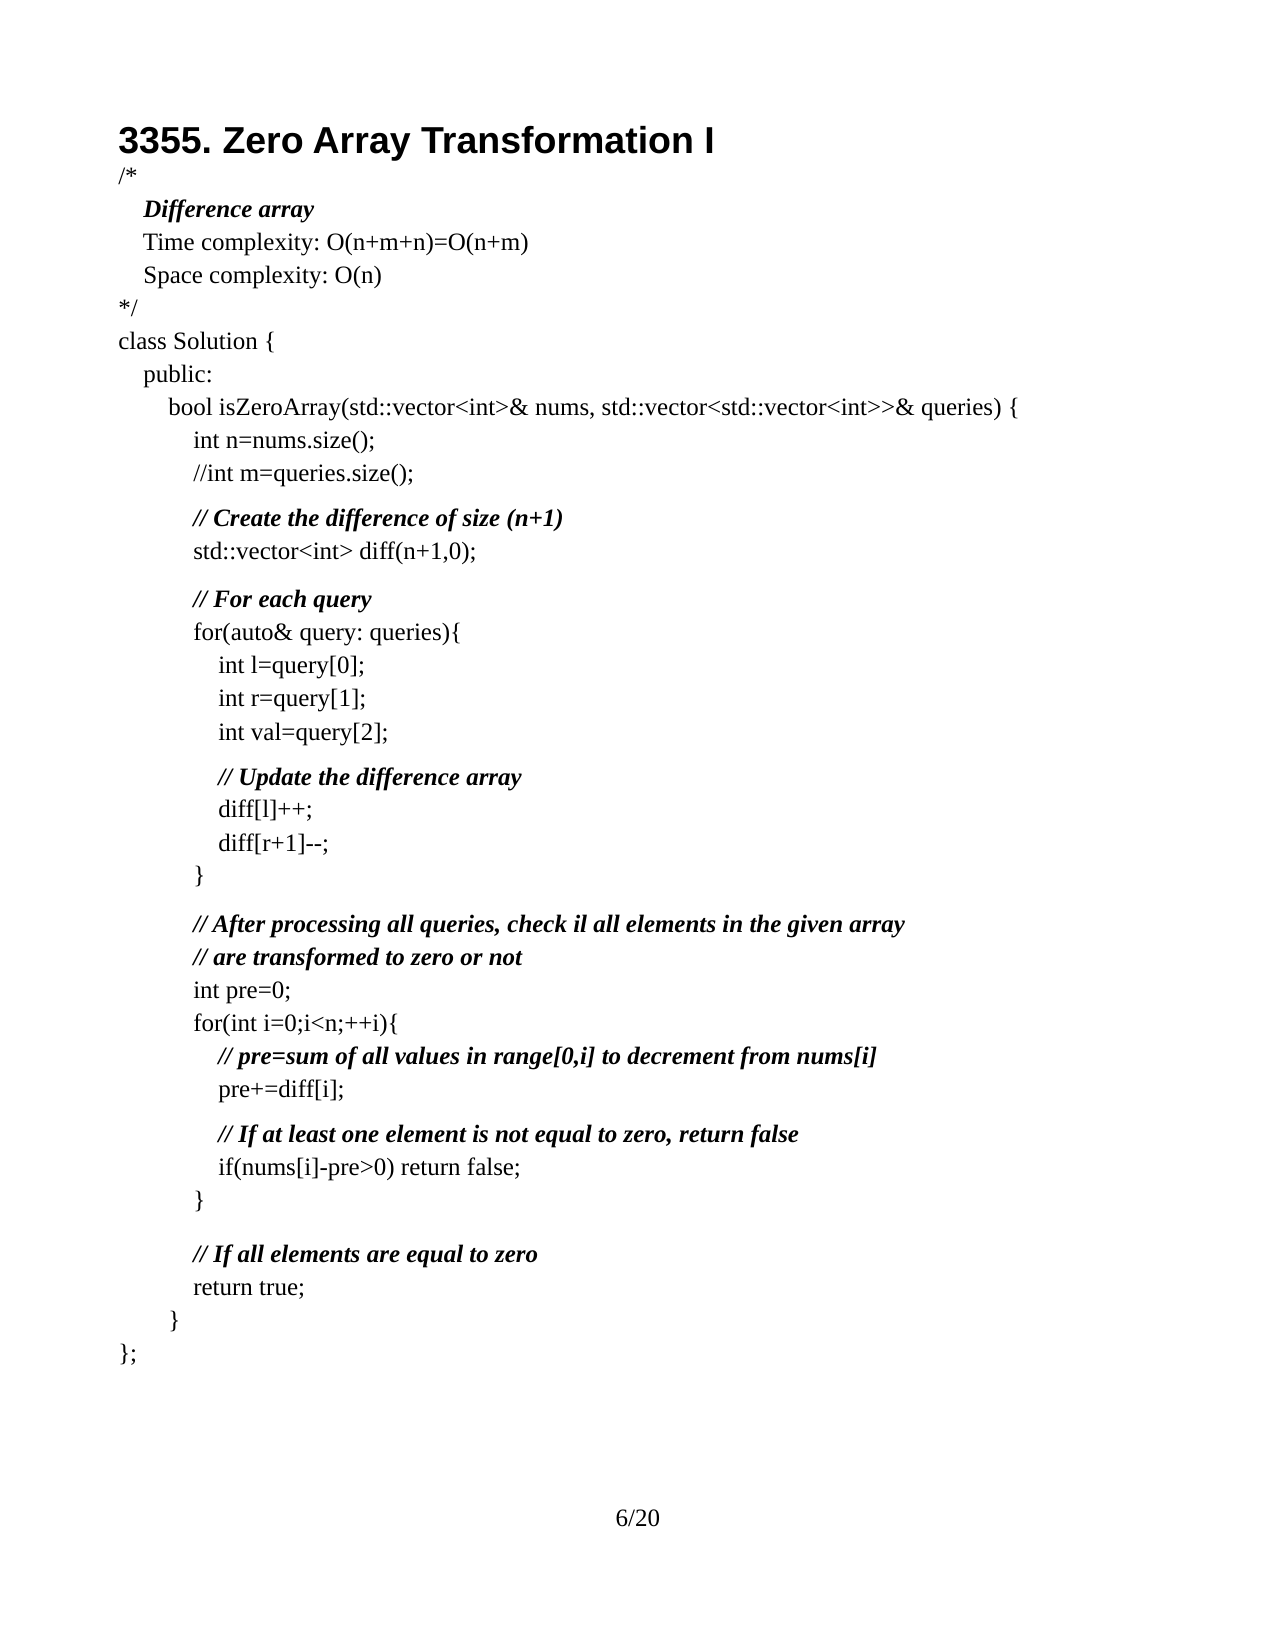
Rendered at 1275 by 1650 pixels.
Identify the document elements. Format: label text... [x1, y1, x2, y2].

text } [118, 1305, 1157, 1334]
text diff[r+1]--; [118, 828, 1157, 856]
text for(auto& query: queries){ [118, 617, 1157, 646]
text }; [118, 1338, 1157, 1367]
text // If at least one element is not equal to zero, return false [118, 1119, 1157, 1147]
text Difference array [118, 194, 1157, 223]
text /* [118, 161, 1157, 190]
text // After processing all queries, check il all elements in the given array [118, 909, 1157, 937]
text // Create the difference of size (n+1) [118, 503, 1157, 532]
text // For each query [118, 584, 1157, 613]
text diff[l]++; [118, 794, 1157, 823]
text public: [118, 359, 1157, 388]
text //int m=queries.size(); [118, 458, 1157, 487]
text // pre=sum of all values in range[0,i] to decrement from nums[i] [118, 1041, 1157, 1069]
text int pre=0; [118, 975, 1157, 1003]
text // If all elements are equal to zero [118, 1239, 1157, 1268]
text for(int i=0;i<n;++i){ [118, 1008, 1157, 1036]
text int l=query[0]; [118, 651, 1157, 679]
text // Update the difference array [118, 762, 1157, 790]
text return true; [118, 1272, 1157, 1301]
subtitle 3355. Zero Array Transformation I [118, 118, 1157, 161]
text Time complexity: O(n+m+n)=O(n+m) [118, 227, 1157, 256]
text } [118, 861, 1157, 889]
text // are transformed to zero or not [118, 942, 1157, 970]
text int r=query[1]; [118, 683, 1157, 712]
text std::vector<int> diff(n+1,0); [118, 536, 1157, 565]
text int n=nums.size(); [118, 425, 1157, 454]
text */ [118, 293, 1157, 322]
text Space complexity: O(n) [118, 260, 1157, 289]
text int val=query[2]; [118, 717, 1157, 745]
text pre+=diff[i]; [118, 1074, 1157, 1102]
text if(nums[i]-pre>0) return false; [118, 1152, 1157, 1181]
text } [118, 1185, 1157, 1213]
text class Solution { [118, 326, 1157, 355]
text bool isZeroArray(std::vector<int>& nums, std::vector<std::vector<int>>& queries) { [118, 392, 1157, 421]
